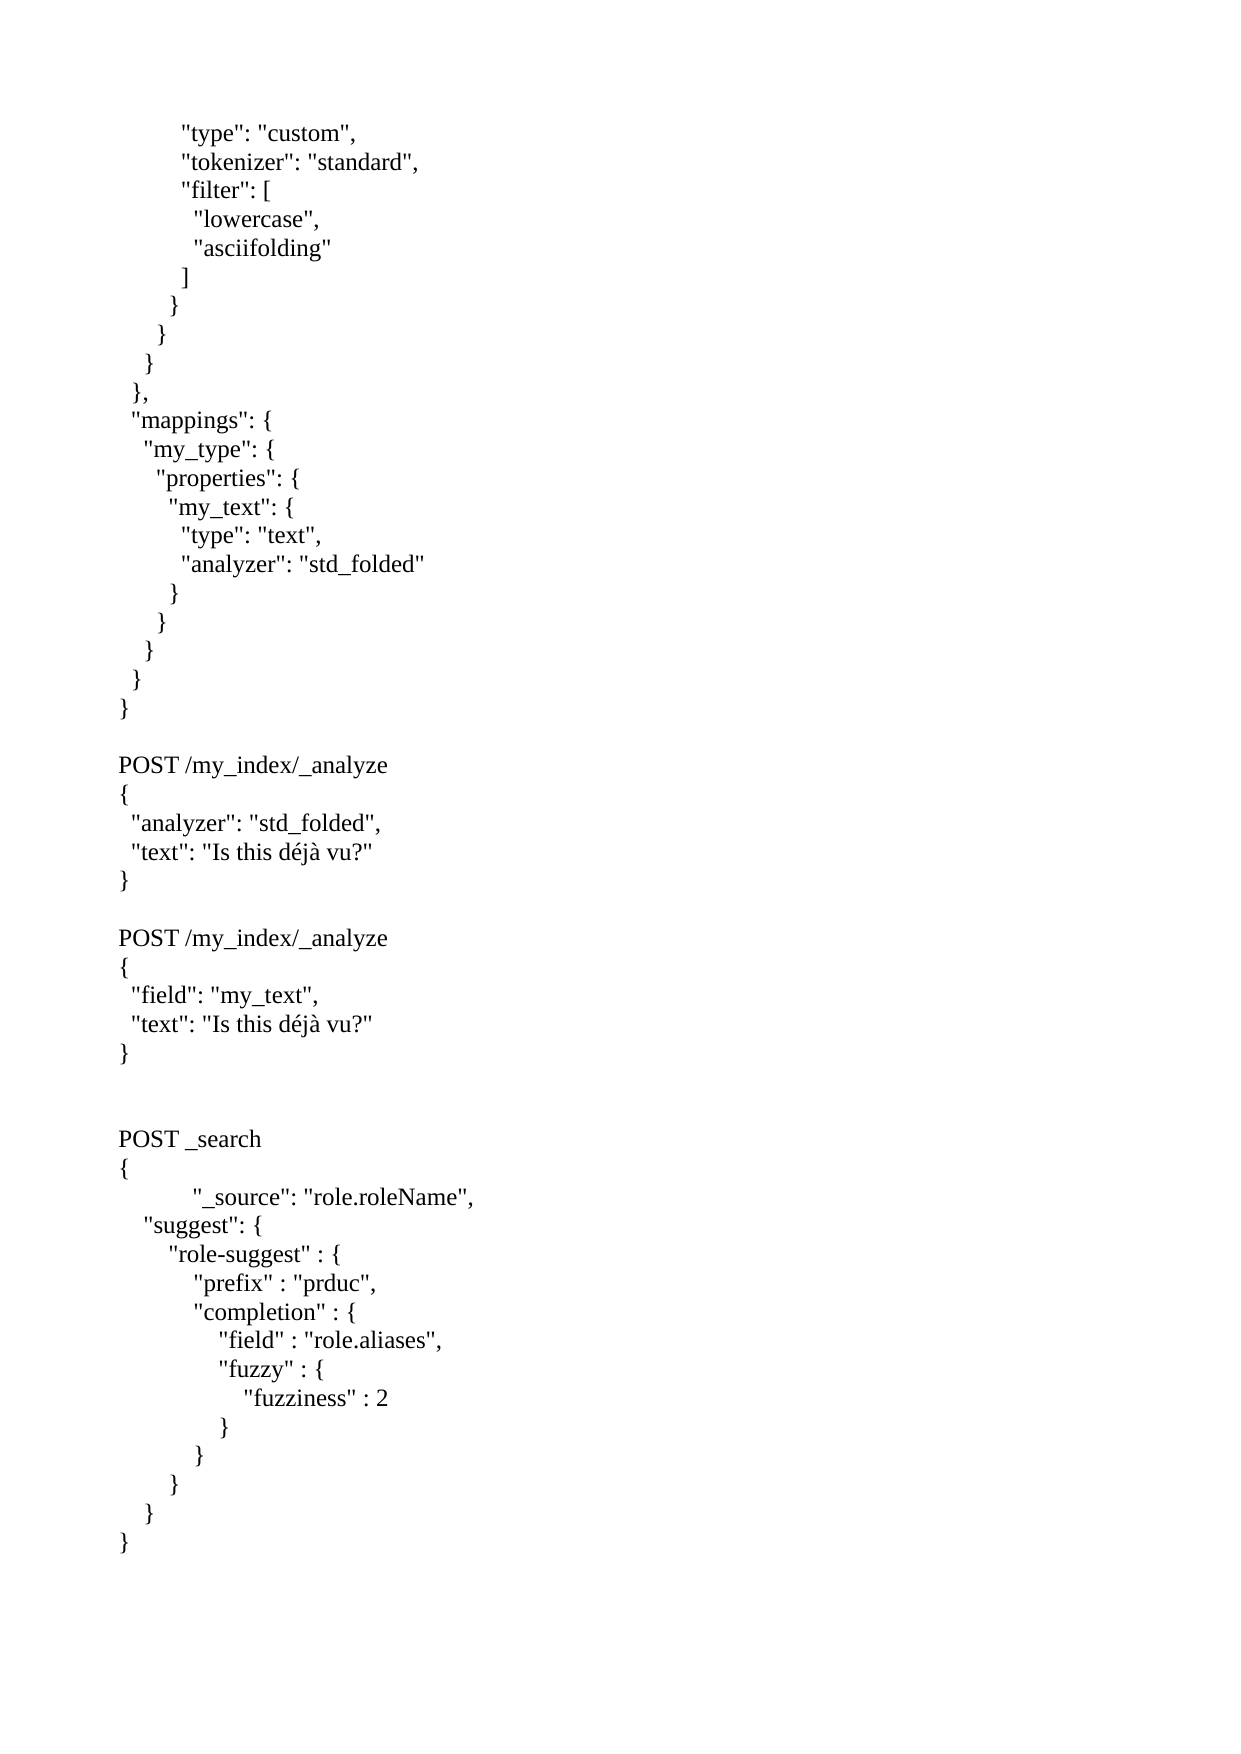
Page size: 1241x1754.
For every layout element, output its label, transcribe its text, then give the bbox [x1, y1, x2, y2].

text "analyzer": "std_folded", [118, 808, 1122, 837]
text } [118, 291, 1122, 319]
text POST /my_index/_analyze [118, 923, 1122, 952]
text } [118, 664, 1122, 693]
text "filter": [ [118, 176, 1122, 204]
text "fuzziness" : 2 [118, 1383, 1122, 1412]
text "analyzer": "std_folded" [118, 549, 1122, 578]
text "completion" : { [118, 1297, 1122, 1326]
text "lowercase", [118, 204, 1122, 233]
text "type": "custom", [118, 118, 1122, 147]
text "my_type": { [118, 434, 1122, 463]
text } [118, 1038, 1122, 1067]
text "properties": { [118, 463, 1122, 492]
text "_source": "role.roleName", [118, 1182, 1122, 1211]
text "tokenizer": "standard", [118, 147, 1122, 176]
text }, [118, 377, 1122, 406]
text "text": "Is this déjà vu?" [118, 837, 1122, 866]
text } [118, 1469, 1122, 1498]
text "field" : "role.aliases", [118, 1326, 1122, 1354]
text "prefix" : "prduc", [118, 1268, 1122, 1297]
text "mappings": { [118, 406, 1122, 434]
text } [118, 607, 1122, 636]
text { [118, 1153, 1122, 1182]
text } [118, 636, 1122, 664]
text { [118, 779, 1122, 808]
text "my_text": { [118, 492, 1122, 521]
text } [118, 1412, 1122, 1441]
text } [118, 1441, 1122, 1469]
text "field": "my_text", [118, 981, 1122, 1009]
text "asciifolding" [118, 233, 1122, 262]
text } [118, 1498, 1122, 1527]
text "text": "Is this déjà vu?" [118, 1009, 1122, 1038]
text POST _search [118, 1124, 1122, 1153]
text "suggest": { [118, 1211, 1122, 1239]
text { [118, 952, 1122, 981]
text } [118, 866, 1122, 894]
text } [118, 693, 1122, 722]
text "fuzzy" : { [118, 1354, 1122, 1383]
text "role-suggest" : { [118, 1239, 1122, 1268]
text POST /my_index/_analyze [118, 751, 1122, 779]
text ] [118, 262, 1122, 291]
text } [118, 1527, 1122, 1556]
text } [118, 348, 1122, 377]
text } [118, 319, 1122, 348]
text } [118, 578, 1122, 607]
text "type": "text", [118, 521, 1122, 549]
